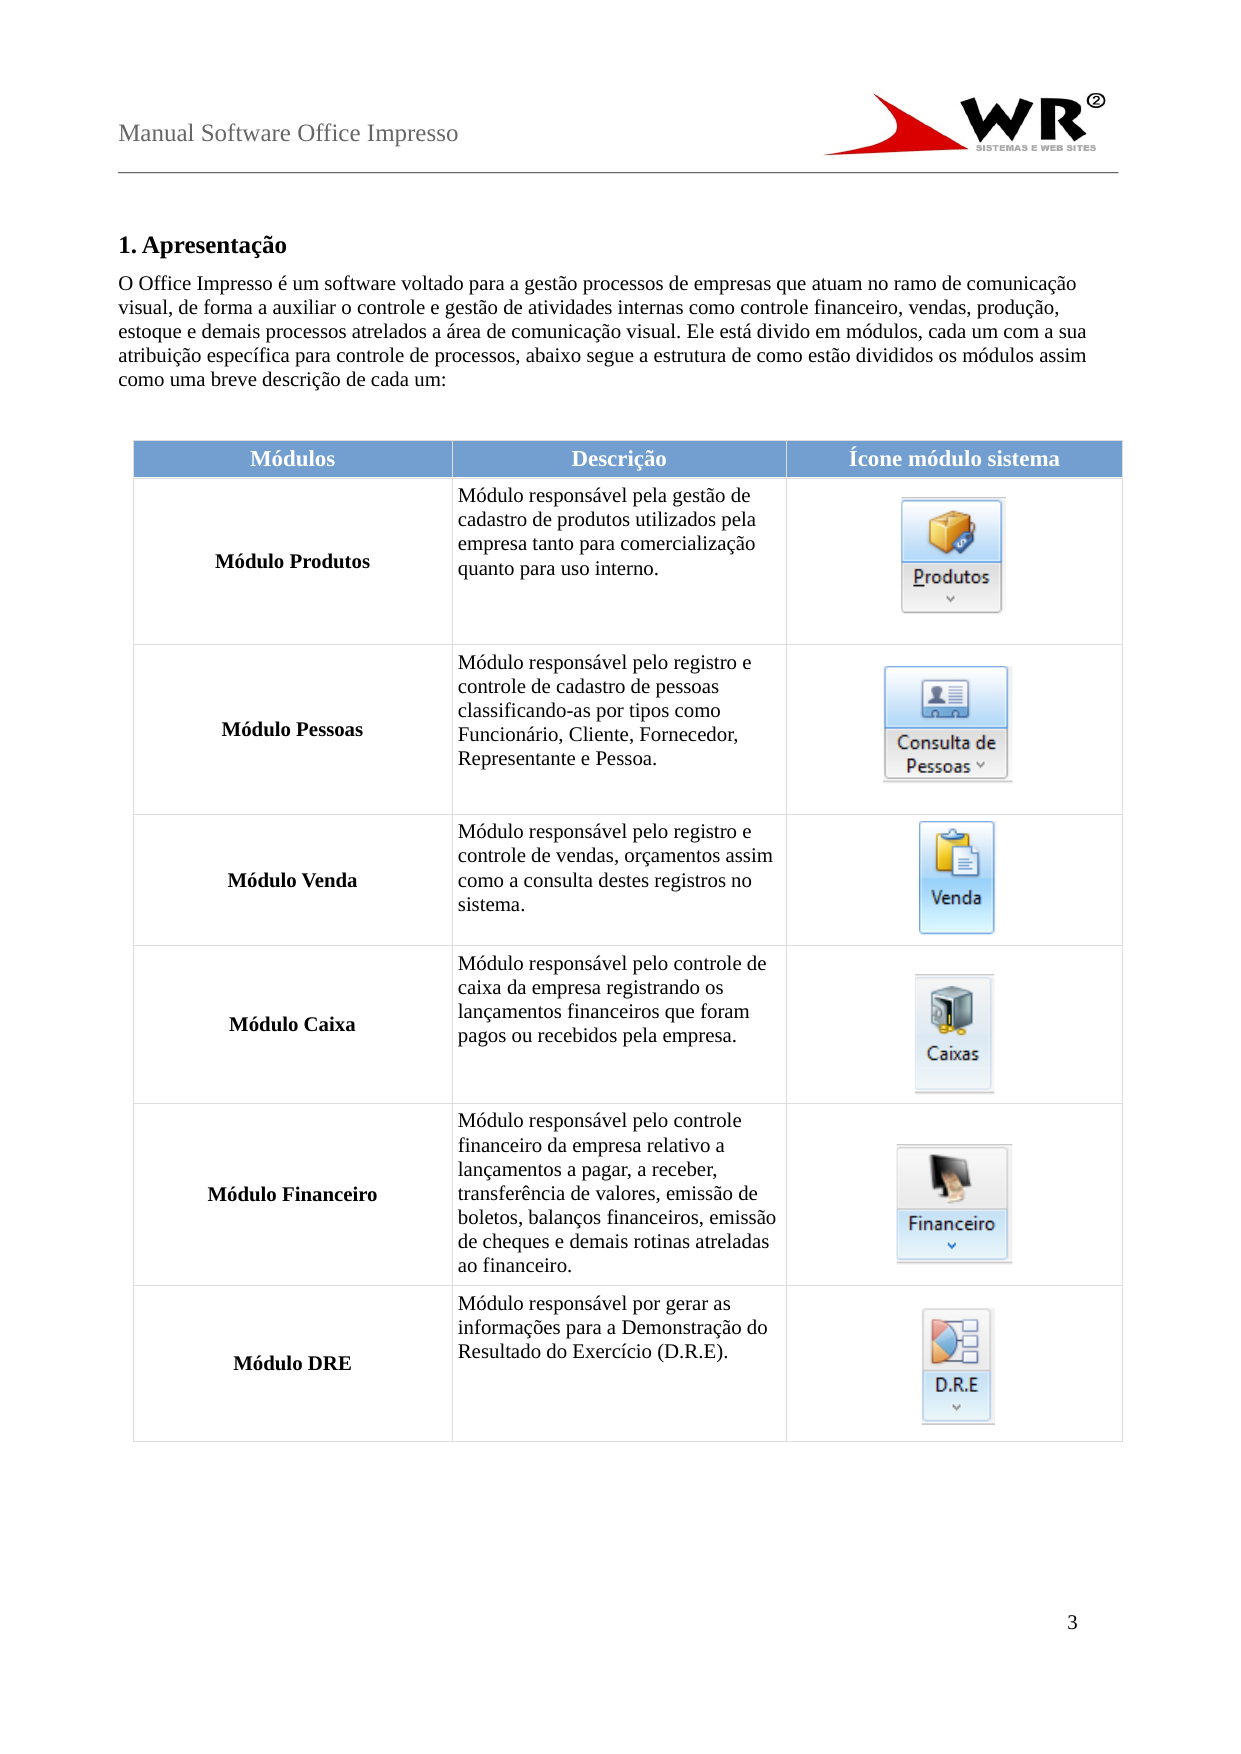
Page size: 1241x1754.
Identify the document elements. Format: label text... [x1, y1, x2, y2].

table_cell Módulo responsável por gerar as informações para a Demonstração do Resultado do Exercício (D.R.E). [453, 1286, 786, 1441]
table_cell Módulo Produtos [134, 479, 452, 644]
table_cell [787, 645, 1122, 813]
table_cell Módulo Pessoas [134, 645, 452, 813]
table_cell Módulo Venda [134, 815, 452, 945]
subtitle 1. Apresentação [118, 230, 1122, 259]
table_header Ícone módulo sistema [787, 441, 1122, 477]
text O Office Impresso é um software voltado para a gestão processos de empresas que atuam no ramo de comunicação visual, de forma a auxiliar o controle e gestão de atividades internas como controle financeiro, vendas, produção, estoque e demais processos atrelados a área de comunicação visual. Ele está divido em módulos, cada um com a sua atribuição específica para controle de processos, abaixo segue a estrutura de como estão divididos os módulos assim como uma breve descrição de cada um: [118, 271, 1122, 391]
table_cell [787, 1104, 1122, 1285]
picture [914, 974, 995, 1095]
table_cell Módulo responsável pelo registro e controle de vendas, orçamentos assim como a consulta destes registros no sistema. [453, 815, 786, 945]
table_cell Módulo DRE [134, 1286, 452, 1441]
table_header Descrição [453, 441, 786, 477]
picture [901, 497, 1007, 615]
table_cell [787, 946, 1122, 1103]
table_cell [787, 1286, 1122, 1441]
picture [919, 821, 998, 936]
table_cell Módulo responsável pelo registro e controle de cadastro de pessoas classificando-as por tipos como Funcionário, Cliente, Fornecedor, Representante e Pessoa. [453, 645, 786, 813]
picture [883, 666, 1013, 784]
picture [786, 52, 1116, 167]
picture [896, 1144, 1013, 1265]
table_cell Módulo Financeiro [134, 1104, 452, 1285]
table_cell Módulo Caixa [134, 946, 452, 1103]
table_header Módulos [134, 441, 452, 477]
picture [921, 1307, 995, 1425]
table_cell Módulo responsável pelo controle financeiro da empresa relativo a lançamentos a pagar, a receber, transferência de valores, emissão de boletos, balanços financeiros, emissão de cheques e demais rotinas atreladas ao financeiro. [453, 1104, 786, 1285]
table_cell Módulo responsável pela gestão de cadastro de produtos utilizados pela empresa tanto para comercialização quanto para uso interno. [453, 479, 786, 644]
table_cell Módulo responsável pelo controle de caixa da empresa registrando os lançamentos financeiros que foram pagos ou recebidos pela empresa. [453, 946, 786, 1103]
table_cell [787, 479, 1122, 644]
table_cell [787, 815, 1122, 945]
